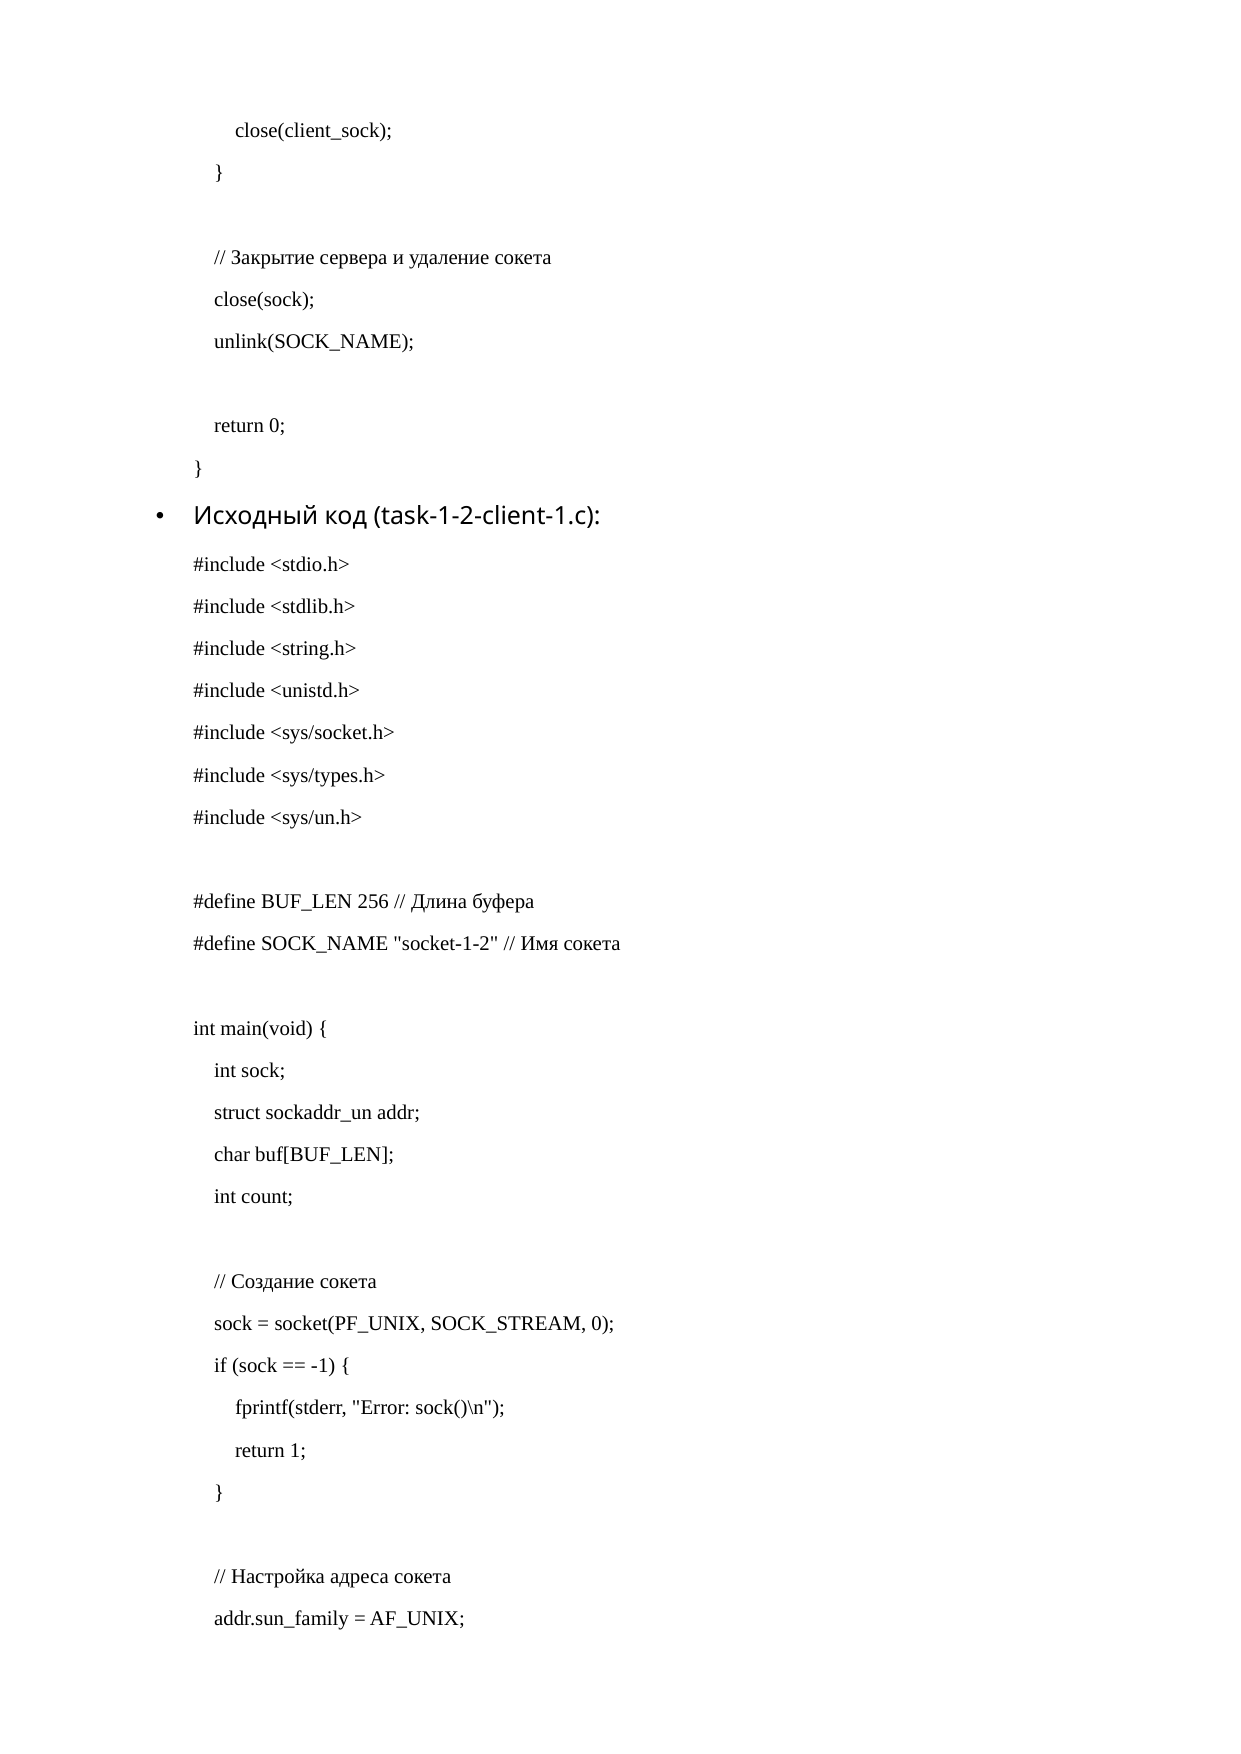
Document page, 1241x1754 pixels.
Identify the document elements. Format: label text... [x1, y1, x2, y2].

text char buf[BUF_LEN]; [193, 1142, 1122, 1166]
text #include <stdlib.h> [193, 594, 1122, 618]
text struct sockaddr_un addr; [193, 1100, 1122, 1124]
text close(client_sock); [193, 118, 1122, 142]
text // Создание сокета [193, 1269, 1122, 1293]
text #include <sys/socket.h> [193, 720, 1122, 744]
text // Закрытие сервера и удаление сокета [193, 245, 1122, 269]
text #define BUF_LEN 256 // Длина буфера [193, 889, 1122, 913]
text if (sock == -1) { [193, 1353, 1122, 1377]
text sock = socket(PF_UNIX, SOCK_STREAM, 0); [193, 1311, 1122, 1335]
text } [193, 1480, 1122, 1504]
list Исходный код (task-1-2-client-1.c): [156, 498, 1122, 532]
text fprintf(stderr, "Error: sock()\n"); [193, 1395, 1122, 1419]
text #include <sys/un.h> [193, 805, 1122, 829]
text #include <string.h> [193, 636, 1122, 660]
text int main(void) { [193, 1016, 1122, 1040]
text return 0; [193, 413, 1122, 437]
text int sock; [193, 1058, 1122, 1082]
text } [193, 160, 1122, 184]
text int count; [193, 1184, 1122, 1208]
text addr.sun_family = AF_UNIX; [193, 1606, 1122, 1630]
text return 1; [193, 1437, 1122, 1462]
text close(sock); [193, 287, 1122, 311]
text #include <unistd.h> [193, 678, 1122, 702]
text #define SOCK_NAME "socket-1-2" // Имя сокета [193, 931, 1122, 955]
text #include <sys/types.h> [193, 762, 1122, 787]
text // Настройка адреса сокета [193, 1564, 1122, 1588]
text } [193, 456, 1122, 480]
text unlink(SOCK_NAME); [193, 329, 1122, 353]
text #include <stdio.h> [193, 552, 1122, 576]
